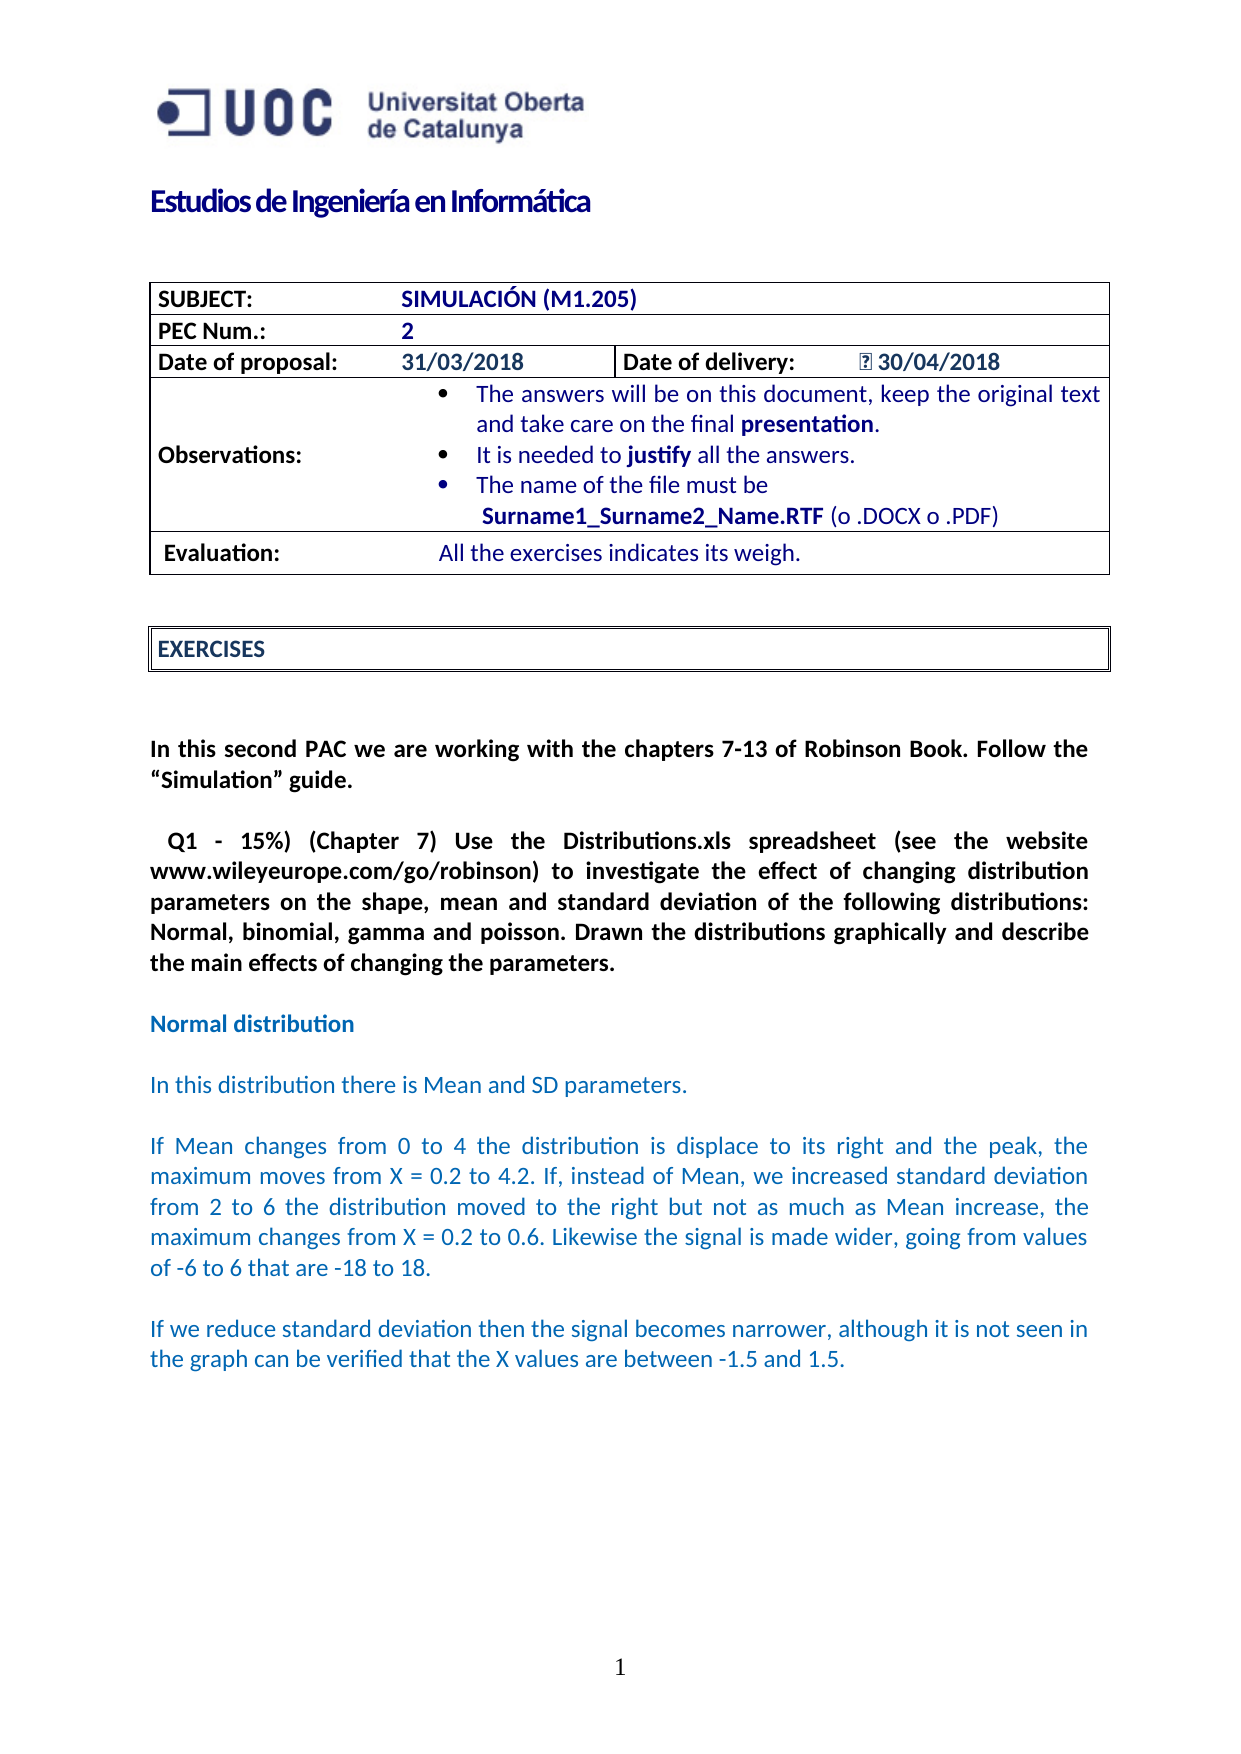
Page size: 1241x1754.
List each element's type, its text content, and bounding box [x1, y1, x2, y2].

text In this distribution there is Mean and SD parameters. [150, 1069, 1090, 1099]
text In this second PAC we are working with the chapters 7-13 of Robinson Book. Follow the “Simulation” guide. [150, 733, 1090, 794]
table_header EXERCISES [152, 629, 1108, 669]
text If Mean changes from 0 to 4 the distribution is displace to its right and the peak, the maximum moves from X = 0.2 to 4.2. If, instead of Mean, we increased standard deviation from 2 to 6 the distribution moved to the right but not as much as Mean increase, the maximum changes from X = 0.2 to 0.6. Likewise the signal is made wider, going from values of -6 to 6 that are -18 to 18. [150, 1130, 1090, 1283]
table_header SUBJECT: [151, 283, 393, 314]
table_cell Date of delivery: [616, 346, 851, 377]
picture [153, 73, 589, 152]
table_cell All the exercises indicates its weigh. [394, 532, 1109, 574]
table_cell The answers will be on this document, keep the original text and take care on the final presentation. It is needed to justify all the answers. The name of the file must be Surname1_Surname2_Name.RTF (o .DOCX o .PDF) [394, 378, 1109, 531]
text Q1 - 15%) (Chapter 7) Use the Distributions.xls spreadsheet (see the website www.wileyeurope.com/go/robinson) to investigate the effect of changing distribution parameters on the shape, mean and standard deviation of the following distributions: Normal, binomial, gamma and poisson. Drawn the distributions graphically and describe the main effects of changing the parameters. [150, 825, 1090, 977]
text Normal distribution [150, 1008, 1090, 1038]
table_cell Evaluation: [151, 532, 393, 574]
table_header SIMULACIÓN (M1.205) [394, 283, 1109, 314]
table_cell 31/03/2018 [394, 346, 614, 377]
title Estudios de Ingeniería en Informática [150, 180, 1090, 221]
text If we reduce standard deviation then the signal becomes narrower, although it is not seen in the graph can be verified that the X values are between -1.5 and 1.5. [150, 1313, 1090, 1374]
table_cell PEC Num.: [151, 315, 393, 345]
table_cell Observations: [151, 378, 393, 531]
table_cell 2 [394, 315, 1109, 345]
table_cell Date of proposal: [151, 346, 393, 377]
table_cell  30/04/2018 [851, 346, 1109, 377]
